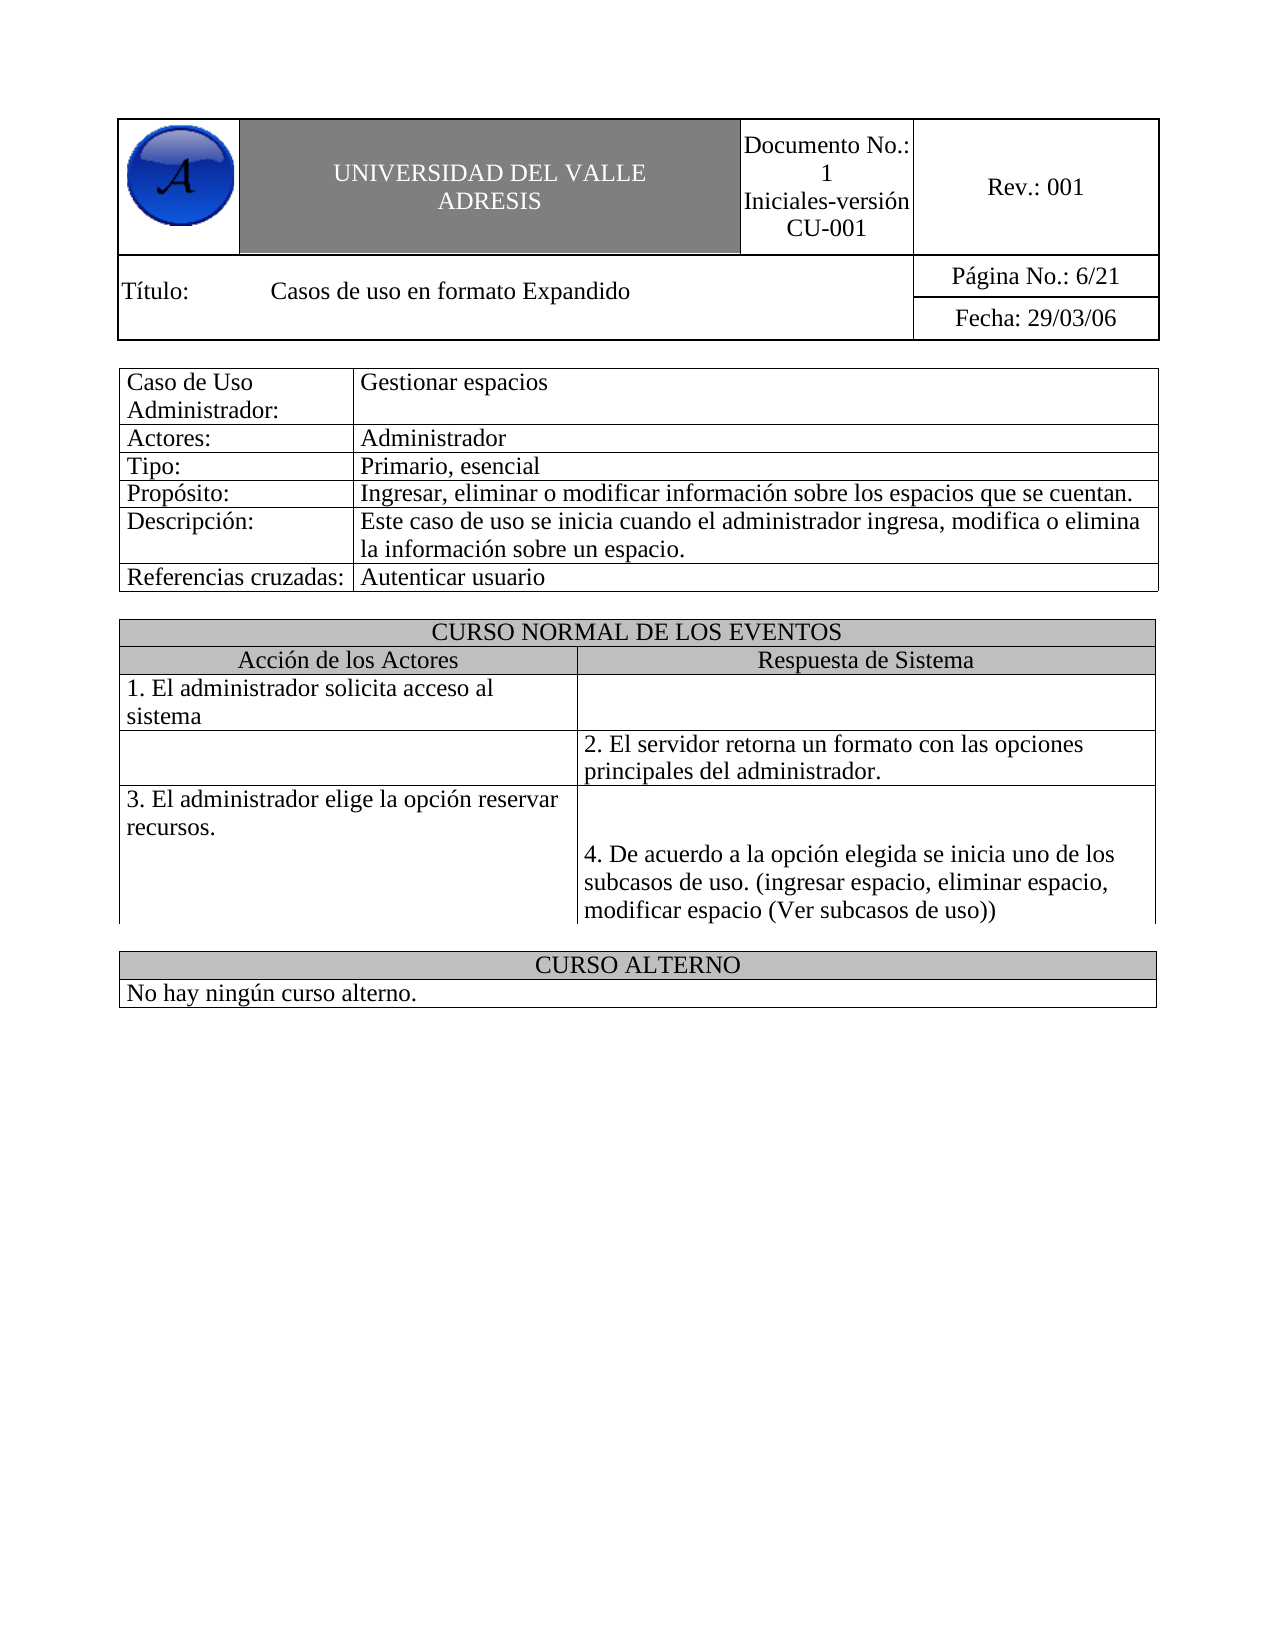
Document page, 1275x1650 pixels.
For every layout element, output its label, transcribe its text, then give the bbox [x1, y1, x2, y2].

table_cell Respuesta de Sistema [578, 647, 1155, 674]
table_header Página No.: 6/21 [914, 256, 1158, 296]
table_cell Tipo: [120, 453, 353, 479]
table_cell Actores: [120, 425, 353, 452]
table_cell Primario, esencial [354, 453, 1158, 479]
table_cell Este caso de uso se inicia cuando el administrador ingresa, modifica o elimina la información sobre un espacio. [354, 508, 1158, 563]
table_cell 2. El servidor retorna un formato con las opciones principales del administrador. [578, 731, 1155, 785]
table_cell No hay ningún curso alterno. [120, 980, 1156, 1007]
table_cell 4. De acuerdo a la opción elegida se inicia uno de los subcasos de uso. (ingresar espacio, eliminar espacio, modificar espacio (Ver subcasos de uso)) [578, 841, 1155, 924]
table_cell Fecha: 29/03/06 [914, 298, 1158, 338]
table_cell [120, 731, 577, 785]
table_cell Acción de los Actores [120, 647, 577, 674]
table_cell Referencias cruzadas: [120, 564, 353, 591]
table_header Documento No.: 1 Iniciales-versión CU-001 [741, 120, 913, 253]
table_cell 1. El administrador solicita acceso al sistema [120, 675, 577, 729]
table_cell Administrador [354, 425, 1158, 452]
table_cell [578, 786, 1155, 841]
table_cell [578, 675, 1155, 729]
table_header [119, 120, 239, 253]
table_cell Descripción: [120, 508, 353, 563]
table_cell Autenticar usuario [354, 564, 1158, 591]
table_cell 3. El administrador elige la opción reservar recursos. [120, 786, 577, 841]
table_cell Ingresar, eliminar o modificar información sobre los espacios que se cuentan. [354, 481, 1158, 507]
table_header CURSO NORMAL DE LOS EVENTOS [120, 620, 1155, 646]
table_header Rev.: 001 [914, 120, 1158, 253]
table_cell Propósito: [120, 481, 353, 507]
table_cell [120, 841, 577, 924]
table_header Caso de Uso Administrador: [120, 369, 353, 424]
table_header UNIVERSIDAD DEL VALLE ADRESIS [240, 120, 740, 253]
table_header CURSO ALTERNO [120, 952, 1156, 979]
table_cell Título: Casos de uso en formato Expandido [119, 256, 913, 338]
table_header Gestionar espacios [354, 369, 1158, 424]
picture [127, 124, 235, 226]
